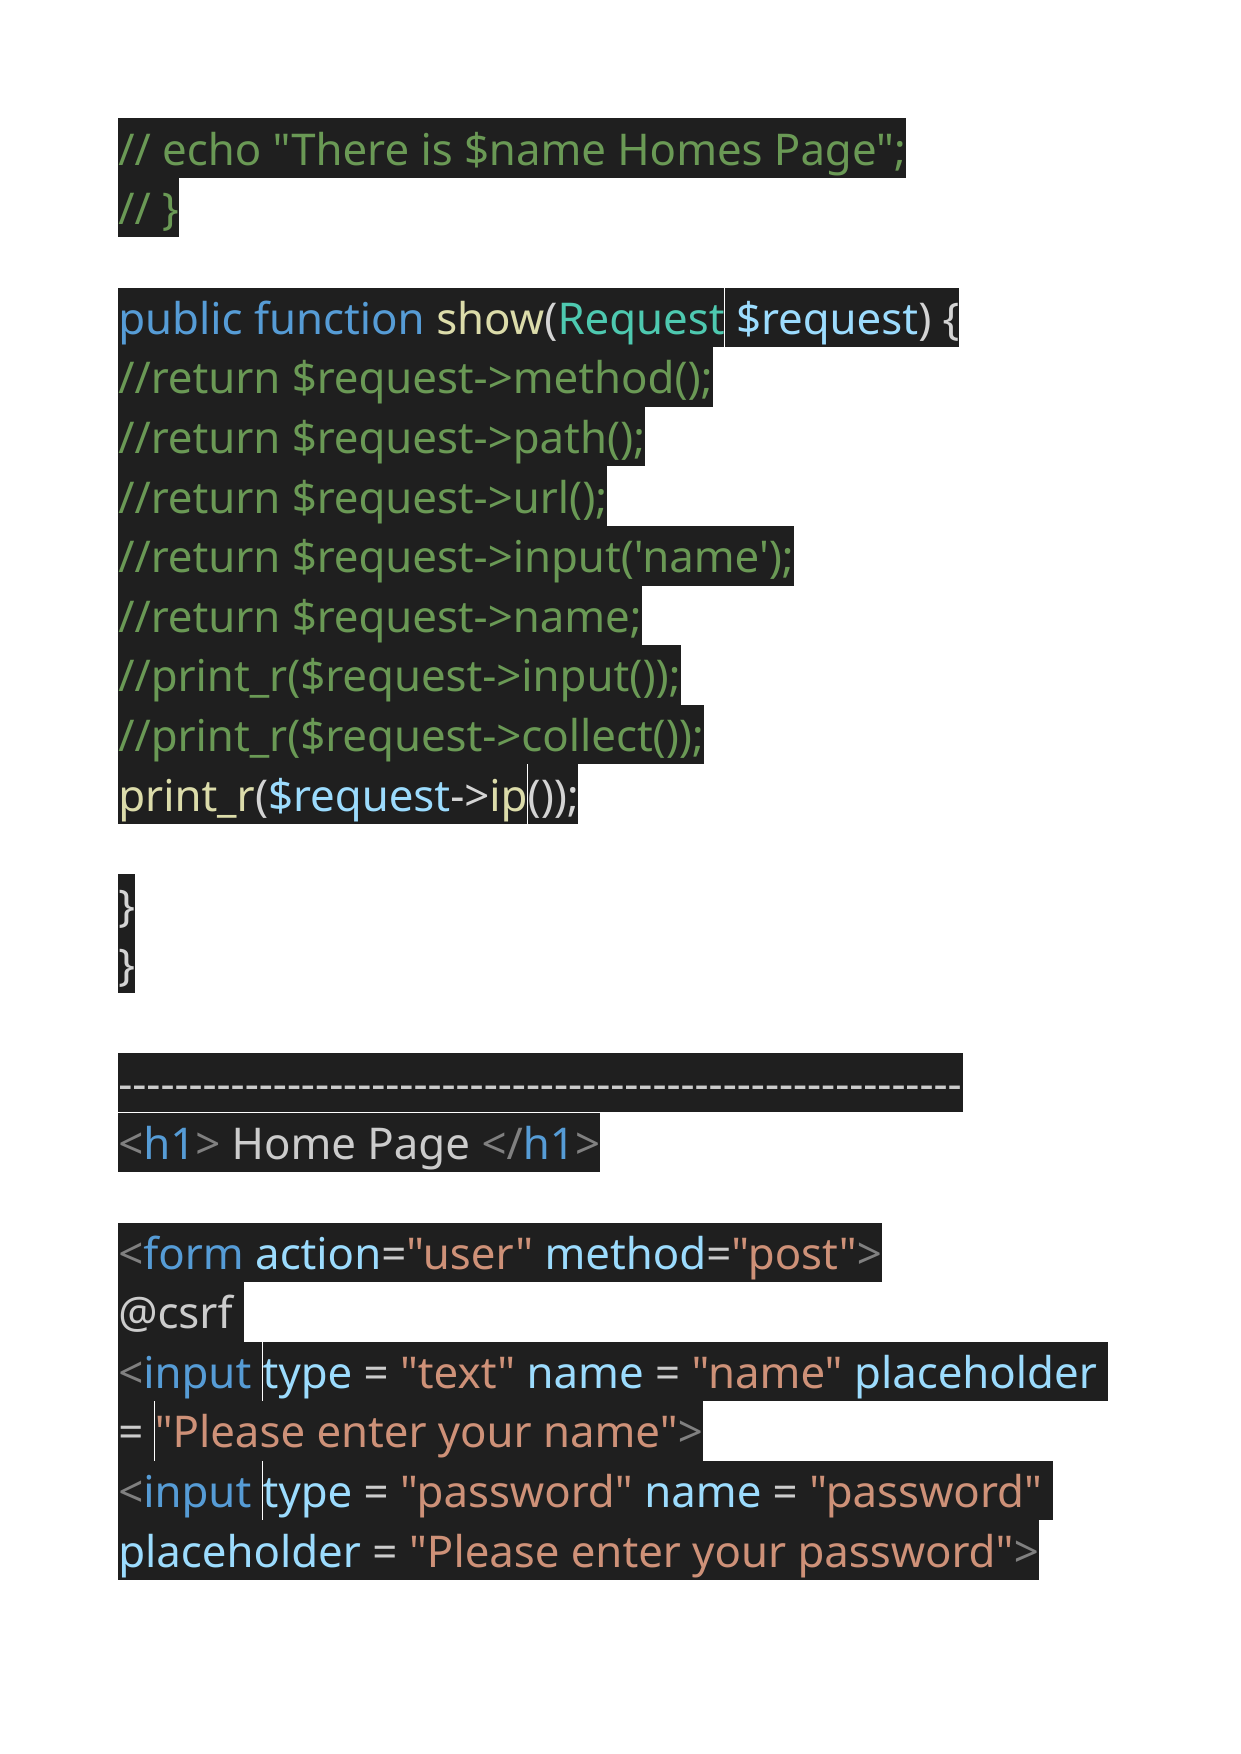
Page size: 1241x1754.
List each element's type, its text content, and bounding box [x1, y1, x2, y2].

text //print_r($request->input()); [118, 645, 1122, 705]
text //print_r($request->collect()); [118, 705, 1122, 764]
text //return $request->url(); [118, 466, 1122, 526]
text //return $request->input('name'); [118, 526, 1122, 586]
text <input type = "text" name = "name" placeholder = "Please enter your name"> [118, 1342, 1122, 1461]
text } [118, 934, 1122, 993]
text public function show(Request $request) { [118, 288, 1122, 347]
text //return $request->name; [118, 586, 1122, 645]
text } [118, 874, 1122, 934]
text @csrf [118, 1282, 1122, 1342]
text <input type = "password" name = "password" placeholder = "Please enter your password"> [118, 1461, 1122, 1580]
text ------------------------------------------------------------ [118, 1053, 1122, 1112]
text //return $request->path(); [118, 407, 1122, 466]
text <form action="user" method="post"> [118, 1222, 1122, 1282]
text <h1> Home Page </h1> [118, 1112, 1122, 1172]
text // } [118, 178, 1122, 237]
text //return $request->method(); [118, 347, 1122, 407]
text // echo "There is $name Homes Page"; [118, 118, 1122, 178]
text print_r($request->ip()); [118, 764, 1122, 824]
